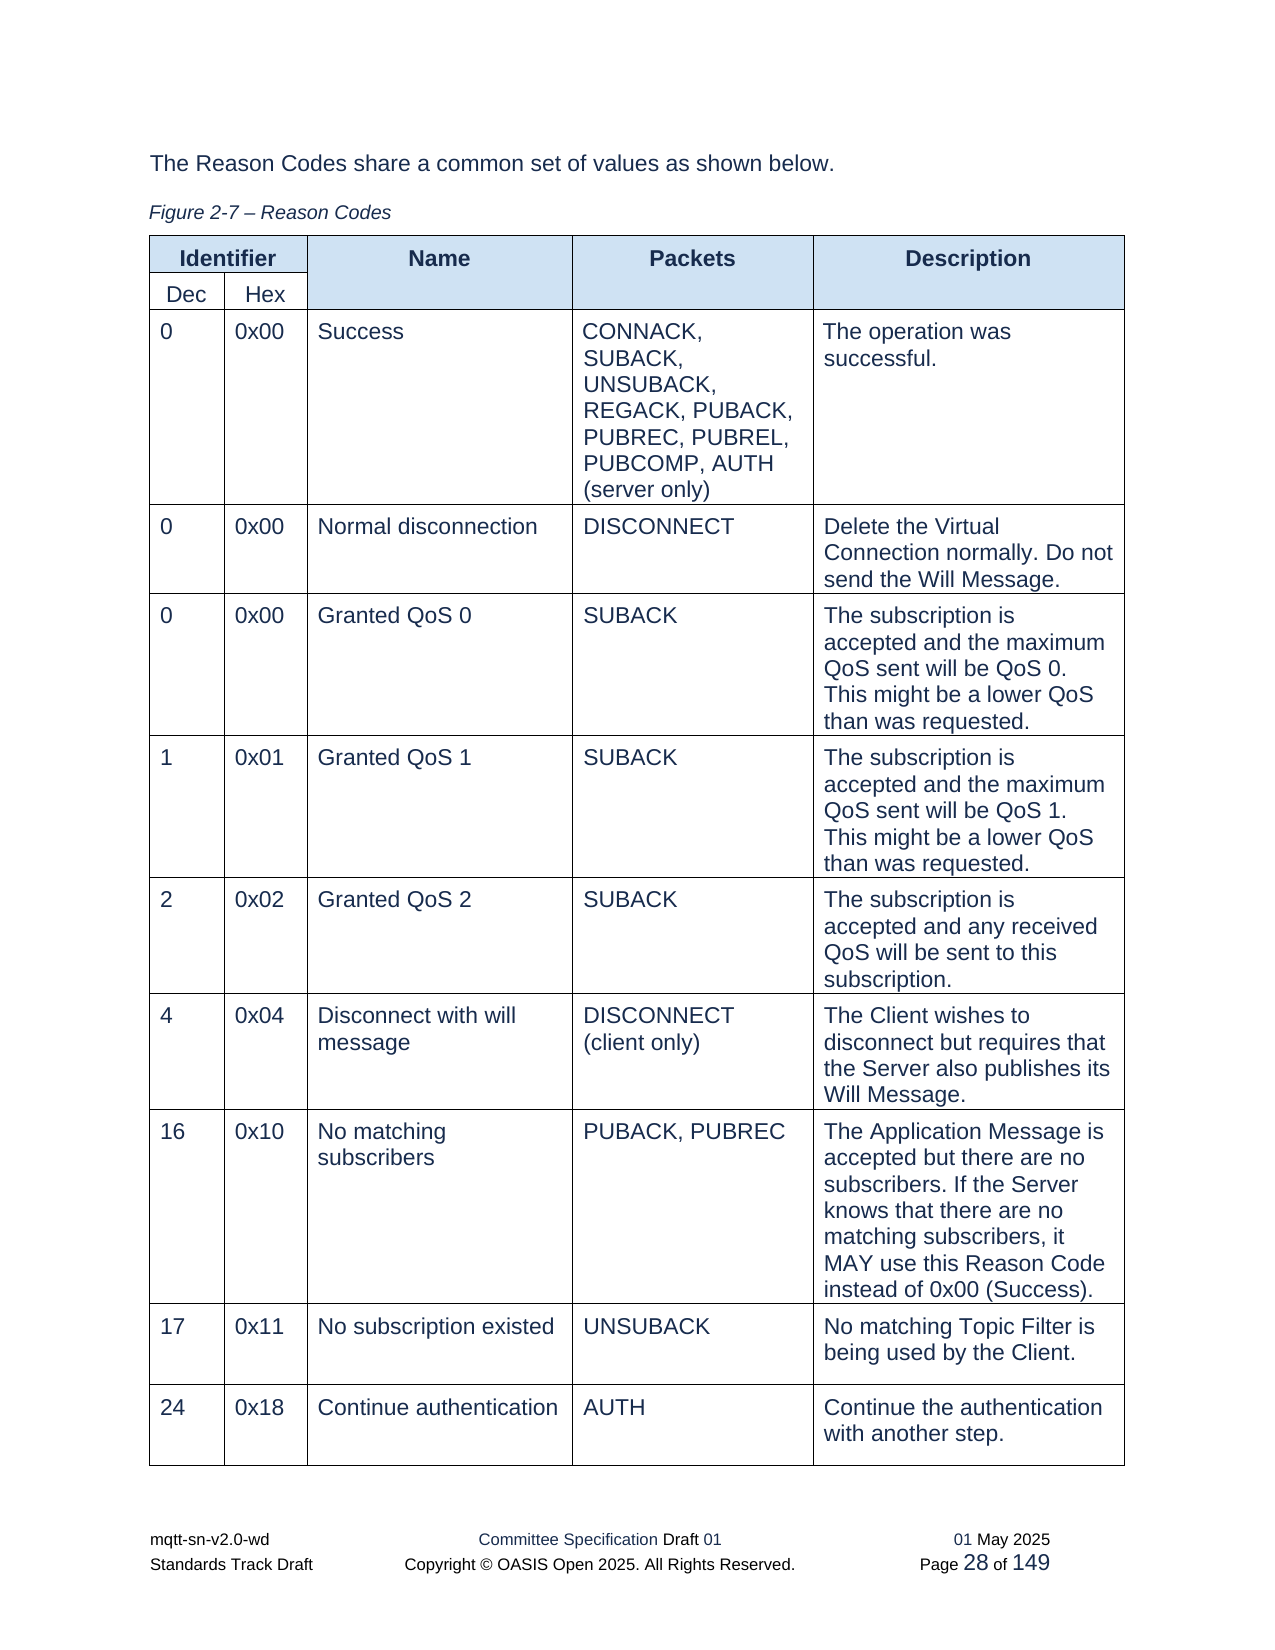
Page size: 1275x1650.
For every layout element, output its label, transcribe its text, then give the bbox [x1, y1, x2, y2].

table_cell 0x10 [225, 1110, 307, 1303]
table_cell 4 [150, 994, 224, 1108]
table_cell The Client wishes to disconnect but requires that the Server also publishes its Will Message. [814, 994, 1124, 1108]
table_cell Disconnect with will message [308, 994, 572, 1108]
text Figure 2-7 – Reason Codes [148, 201, 1124, 224]
table_cell AUTH [573, 1385, 813, 1465]
table_cell DISCONNECT [573, 505, 813, 593]
table_cell No subscription existed [308, 1304, 572, 1384]
table_cell No matching subscribers [308, 1110, 572, 1303]
table_cell The Application Message is accepted but there are no subscribers. If the Server knows that there are no matching subscribers, it MAY use this Reason Code instead of 0x00 (Success). [814, 1110, 1124, 1303]
table_cell Granted QoS 1 [308, 736, 572, 877]
table_header Description [814, 236, 1124, 309]
table_cell 0 [150, 505, 224, 593]
table_cell The subscription is accepted and the maximum QoS sent will be QoS 1. This might be a lower QoS than was requested. [814, 736, 1124, 877]
table_cell Success [308, 310, 572, 503]
table_cell 0x01 [225, 736, 307, 877]
table_cell 17 [150, 1304, 224, 1384]
table_cell SUBACK [573, 594, 813, 735]
table_cell UNSUBACK [573, 1304, 813, 1384]
table_cell 0x04 [225, 994, 307, 1108]
table_cell Normal disconnection [308, 505, 572, 593]
table_header Name [308, 236, 572, 309]
table_cell 24 [150, 1385, 224, 1465]
table_cell 16 [150, 1110, 224, 1303]
table_header Packets [573, 236, 813, 309]
text The Reason Codes share a common set of values as shown below. [149, 150, 1124, 176]
table_cell 0x00 [225, 594, 307, 735]
table_cell Continue the authentication with another step. [814, 1385, 1124, 1465]
table_cell 0 [150, 594, 224, 735]
table_cell CONNACK, SUBACK, UNSUBACK, REGACK, PUBACK, PUBREC, PUBREL, PUBCOMP, AUTH (server only) [573, 310, 813, 503]
table_cell Hex [225, 273, 307, 309]
table_cell PUBACK, PUBREC [573, 1110, 813, 1303]
table_cell The subscription is accepted and any received QoS will be sent to this subscription. [814, 878, 1124, 993]
table_cell 0x02 [225, 878, 307, 993]
table_cell SUBACK [573, 878, 813, 993]
table_cell Continue authentication [308, 1385, 572, 1465]
table_cell The operation was successful. [814, 310, 1124, 503]
table_cell Dec [150, 273, 224, 309]
table_cell DISCONNECT (client only) [573, 994, 813, 1108]
table_cell 0x00 [225, 310, 307, 503]
table_cell Delete the Virtual Connection normally. Do not send the Will Message. [814, 505, 1124, 593]
table_cell Granted QoS 2 [308, 878, 572, 993]
table_cell 0x11 [225, 1304, 307, 1384]
table_header Identifier [150, 236, 307, 272]
table_cell 2 [150, 878, 224, 993]
table_cell 1 [150, 736, 224, 877]
table_cell SUBACK [573, 736, 813, 877]
table_cell Granted QoS 0 [308, 594, 572, 735]
table_cell The subscription is accepted and the maximum QoS sent will be QoS 0. This might be a lower QoS than was requested. [814, 594, 1124, 735]
table_cell 0 [150, 310, 224, 503]
table_cell 0x18 [225, 1385, 307, 1465]
table_cell No matching Topic Filter is being used by the Client. [814, 1304, 1124, 1384]
table_cell 0x00 [225, 505, 307, 593]
